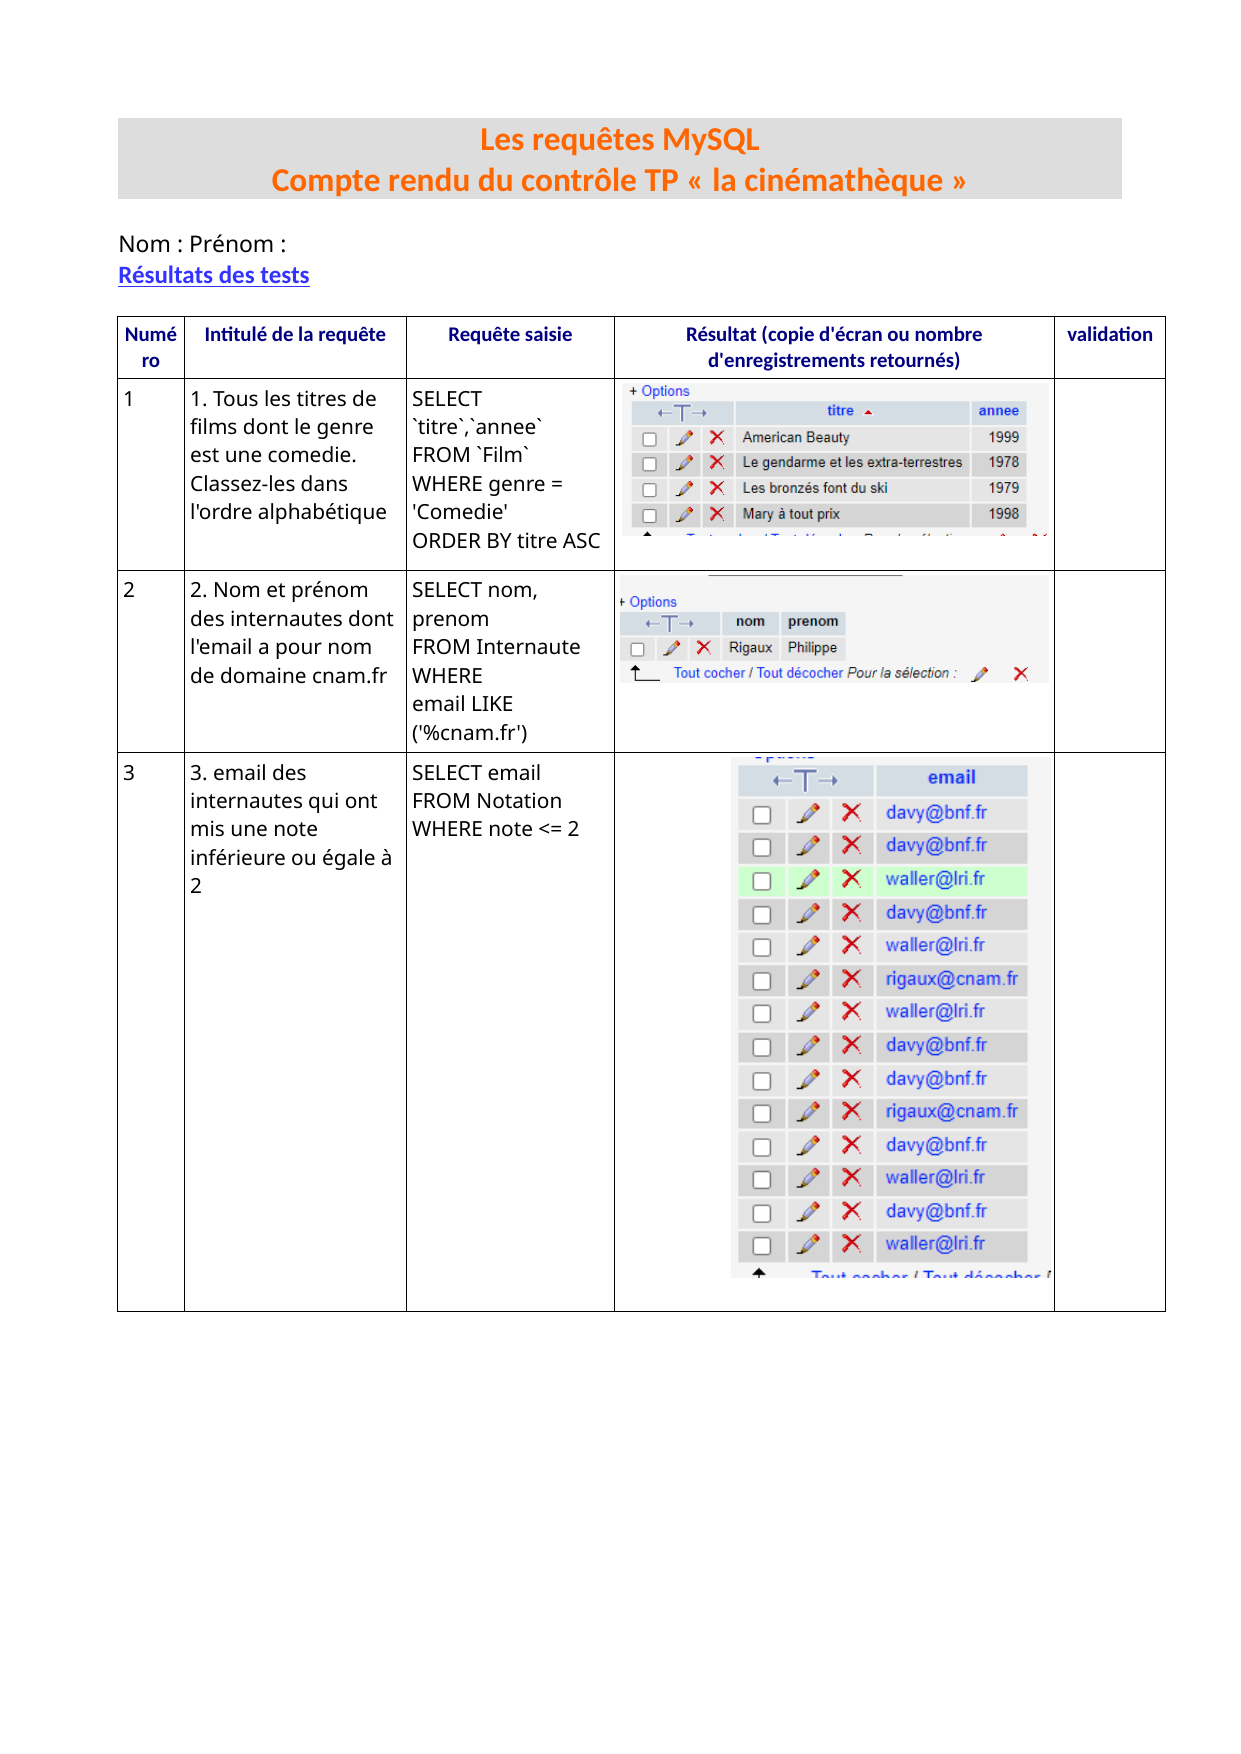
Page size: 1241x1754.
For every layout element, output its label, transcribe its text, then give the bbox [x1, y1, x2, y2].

picture [620, 383, 1049, 536]
table_cell SELECT email FROM Notation WHERE note <= 2 [407, 753, 614, 1311]
text Les requêtes MySQL [118, 118, 1122, 159]
table_cell [615, 753, 1054, 1311]
text Nom : Prénom : [118, 228, 1122, 259]
table_header Intitulé de la requête [185, 317, 406, 378]
table_cell [615, 379, 1054, 570]
table_header validation [1055, 317, 1165, 378]
table_cell 3 [118, 753, 184, 1311]
text Compte rendu du contrôle TP « la cinémathèque » [118, 159, 1122, 199]
table_cell 1 [118, 379, 184, 570]
table_cell SELECT nom, prenom FROM Internaute WHERE email LIKE ('%cnam.fr') [407, 571, 614, 752]
table_cell 2 [118, 571, 184, 752]
table_cell 1. Tous les titres de films dont le genre est une comedie. Classez-les dans l'ordre alphabétique [185, 379, 406, 570]
text Résultats des tests [118, 259, 1122, 290]
table_cell SELECT `titre`,`annee` FROM `Film` WHERE genre = 'Comedie' ORDER BY titre ASC [407, 379, 614, 570]
picture [730, 757, 1052, 1278]
table_cell [1055, 571, 1165, 752]
table_header Numéro [118, 317, 184, 378]
table_header Requête saisie [407, 317, 614, 378]
table_header Résultat (copie d'écran ou nombre d'enregistrements retournés) [615, 317, 1054, 378]
table_cell 2. Nom et prénom des internautes dont l'email a pour nom de domaine cnam.fr [185, 571, 406, 752]
picture [620, 575, 1049, 683]
table_cell [1055, 379, 1165, 570]
table_cell [1055, 753, 1165, 1311]
table_cell 3. email des internautes qui ont mis une note inférieure ou égale à 2 [185, 753, 406, 1311]
table_cell [615, 571, 1054, 752]
